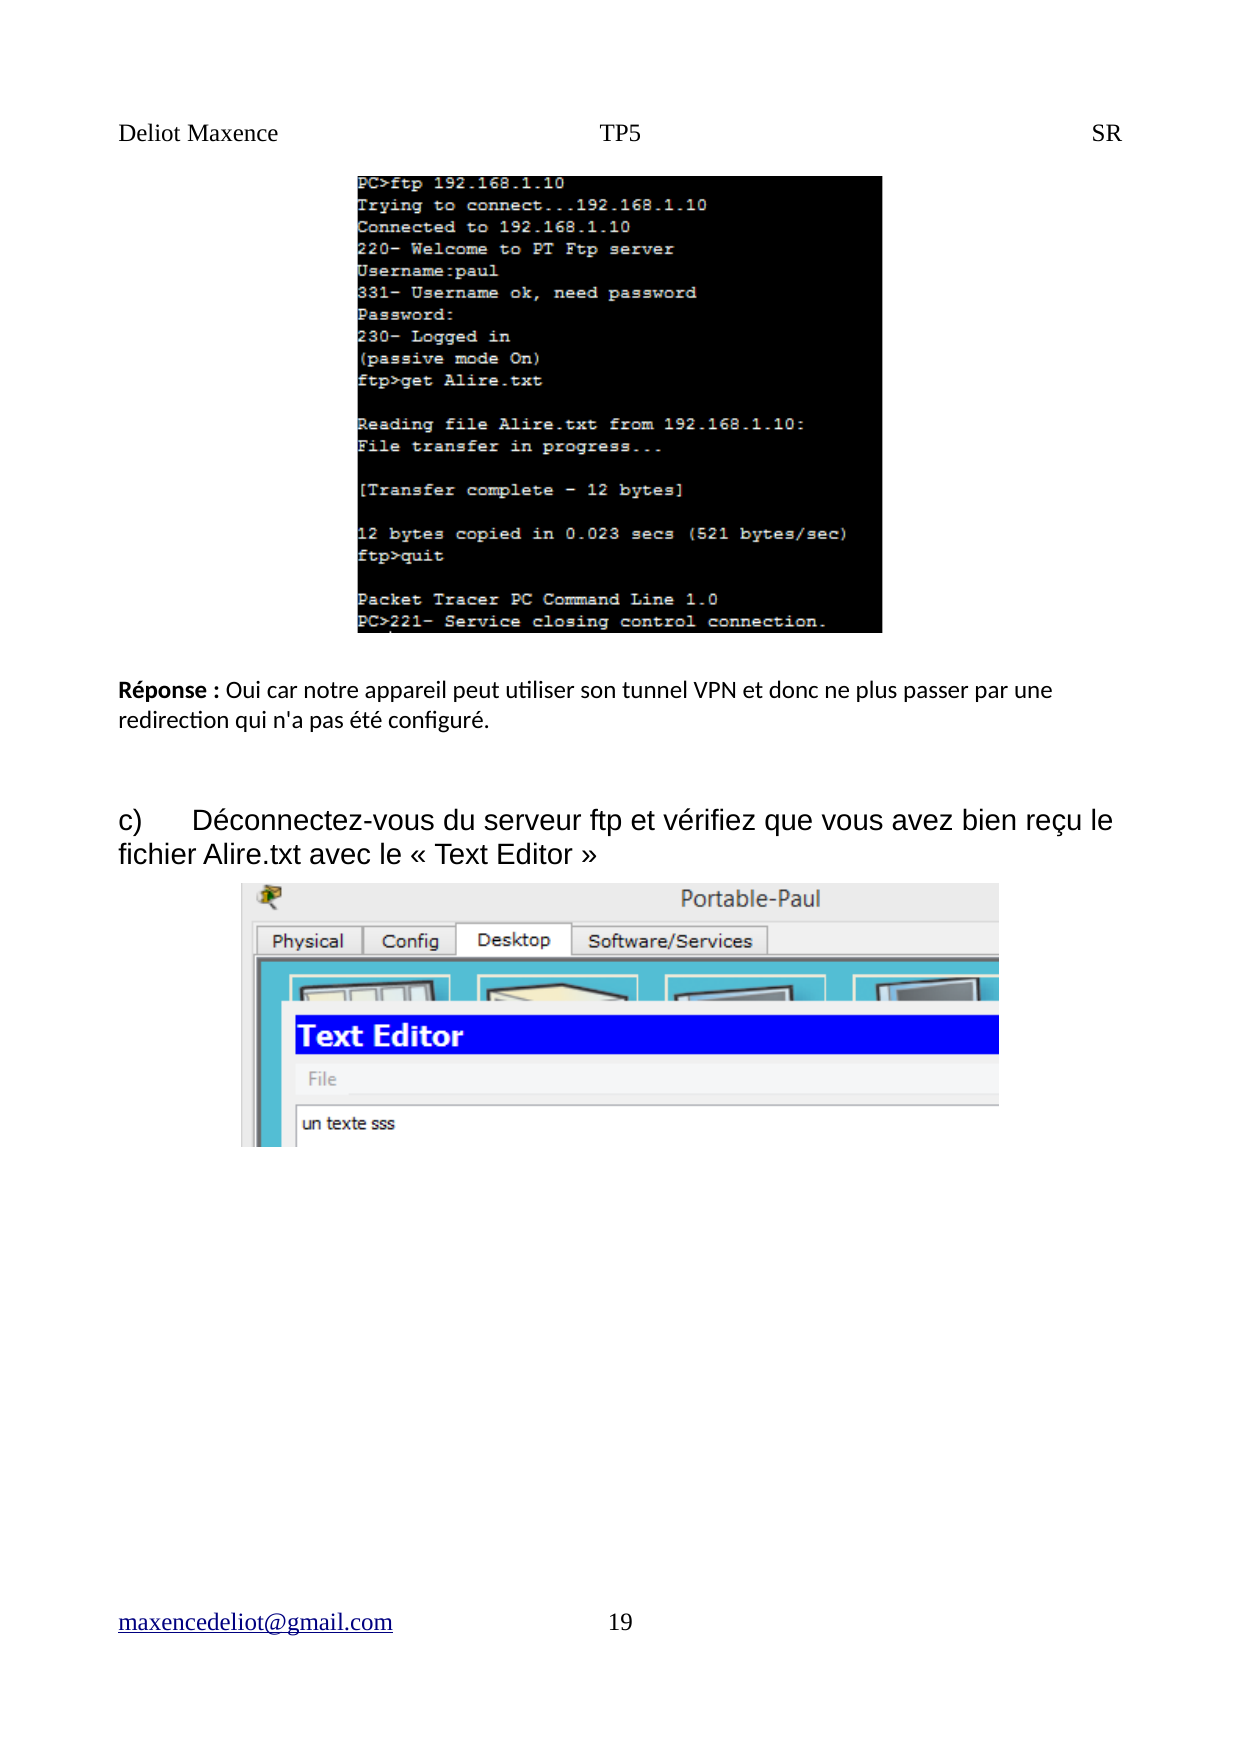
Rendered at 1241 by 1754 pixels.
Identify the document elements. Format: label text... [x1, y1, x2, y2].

text Réponse : Oui car notre appareil peut utiliser son tunnel VPN et donc ne plus passer par une redirection qui n'a pas été configuré. [118, 674, 1122, 735]
picture [241, 883, 999, 1147]
picture [357, 176, 883, 633]
subtitle c) Déconnectez-vous du serveur ftp et vérifiez que vous avez bien reçu le fichier Alire.txt avec le « Text Editor » [118, 803, 1122, 871]
